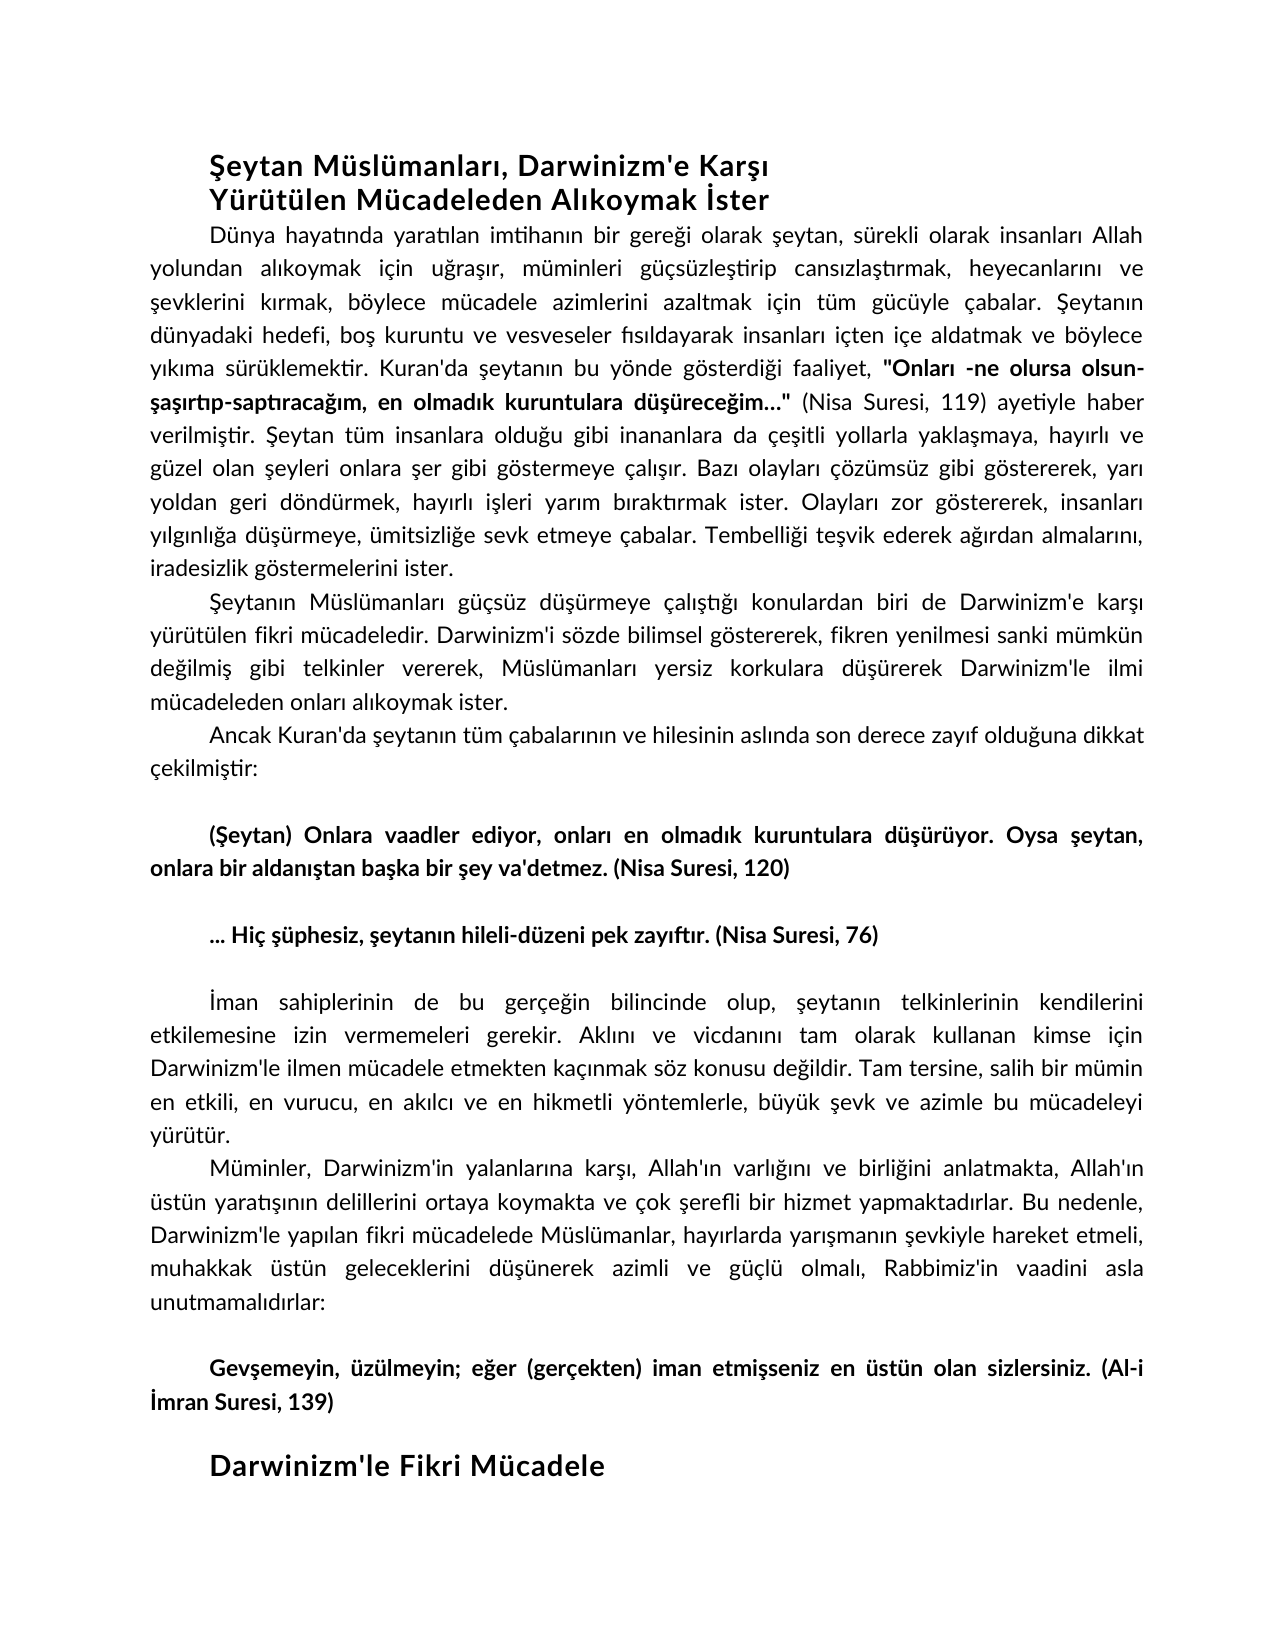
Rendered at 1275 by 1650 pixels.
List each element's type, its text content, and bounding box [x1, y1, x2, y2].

text Yürütülen Mücadeleden Alıkoymak İster [150, 183, 1145, 217]
text Müminler, Darwinizm'in yalanlarına karşı, Allah'ın varlığını ve birliğini anlatmakta, Allah'ın üstün yaratışının delillerini ortaya koymakta ve çok şerefli bir hizmet yapmaktadırlar. Bu nedenle, Darwinizm'le yapılan fikri mücadelede Müslümanlar, hayırlarda yarışmanın şevkiyle hareket etmeli, muhakkak üstün geleceklerini düşünerek azimli ve güçlü olmalı, Rabbimiz'in vaadini asla unutmamalıdırlar: [150, 1150, 1145, 1317]
text Dünya hayatında yaratılan imtihanın bir gereği olarak şeytan, sürekli olarak insanları Allah yolundan alıkoymak için uğraşır, müminleri güçsüzleştirip cansızlaştırmak, heyecanlarını ve şevklerini kırmak, böylece mücadele azimlerini azaltmak için tüm gücüyle çabalar. Şeytanın dünyadaki hedefi, boş kuruntu ve vesveseler fısıldayarak insanları içten içe aldatmak ve böylece yıkıma sürüklemektir. Kuran'da şeytanın bu yönde gösterdiği faaliyet, "Onları -ne olursa olsun- şaşırtıp-saptıracağım, en olmadık kuruntulara düşüreceğim…" (Nisa Suresi, 119) ayetiyle haber verilmiştir. Şeytan tüm insanlara olduğu gibi inananlara da çeşitli yollarla yaklaşmaya, hayırlı ve güzel olan şeyleri onlara şer gibi göstermeye çalışır. Bazı olayları çözümsüz gibi göstererek, yarı yoldan geri döndürmek, hayırlı işleri yarım bıraktırmak ister. Olayları zor göstererek, insanları yılgınlığa düşürmeye, ümitsizliğe sevk etmeye çabalar. Tembelliği teşvik ederek ağırdan almalarını, iradesizlik göstermelerini ister. [150, 217, 1145, 583]
text Darwinizm'le Fikri Mücadele [150, 1450, 1145, 1483]
text Şeytan Müslümanları, Darwinizm'e Karşı [150, 150, 1145, 183]
text Şeytanın Müslümanları güçsüz düşürmeye çalıştığı konulardan biri de Darwinizm'e karşı yürütülen fikri mücadeledir. Darwinizm'i sözde bilimsel göstererek, fikren yenilmesi sanki mümkün değilmiş gibi telkinler vererek, Müslümanları yersiz korkulara düşürerek Darwinizm'le ilmi mücadeleden onları alıkoymak ister. [150, 583, 1145, 717]
text İman sahiplerinin de bu gerçeğin bilincinde olup, şeytanın telkinlerinin kendilerini etkilemesine izin vermemeleri gerekir. Aklını ve vicdanını tam olarak kullanan kimse için Darwinizm'le ilmen mücadele etmekten kaçınmak söz konusu değildir. Tam tersine, salih bir mümin en etkili, en vurucu, en akılcı ve en hikmetli yöntemlerle, büyük şevk ve azimle bu mücadeleyi yürütür. [150, 983, 1145, 1150]
text ... Hiç şüphesiz, şeytanın hileli-düzeni pek zayıftır. (Nisa Suresi, 76) [150, 917, 1145, 950]
text Gevşemeyin, üzülmeyin; eğer (gerçekten) iman etmişseniz en üstün olan sizlersiniz. (Al-i İmran Suresi, 139) [150, 1350, 1145, 1417]
text Ancak Kuran'da şeytanın tüm çabalarının ve hilesinin aslında son derece zayıf olduğuna dikkat çekilmiştir: [150, 717, 1145, 783]
text (Şeytan) Onlara vaadler ediyor, onları en olmadık kuruntulara düşürüyor. Oysa şeytan, onlara bir aldanıştan başka bir şey va'detmez. (Nisa Suresi, 120) [150, 817, 1145, 883]
